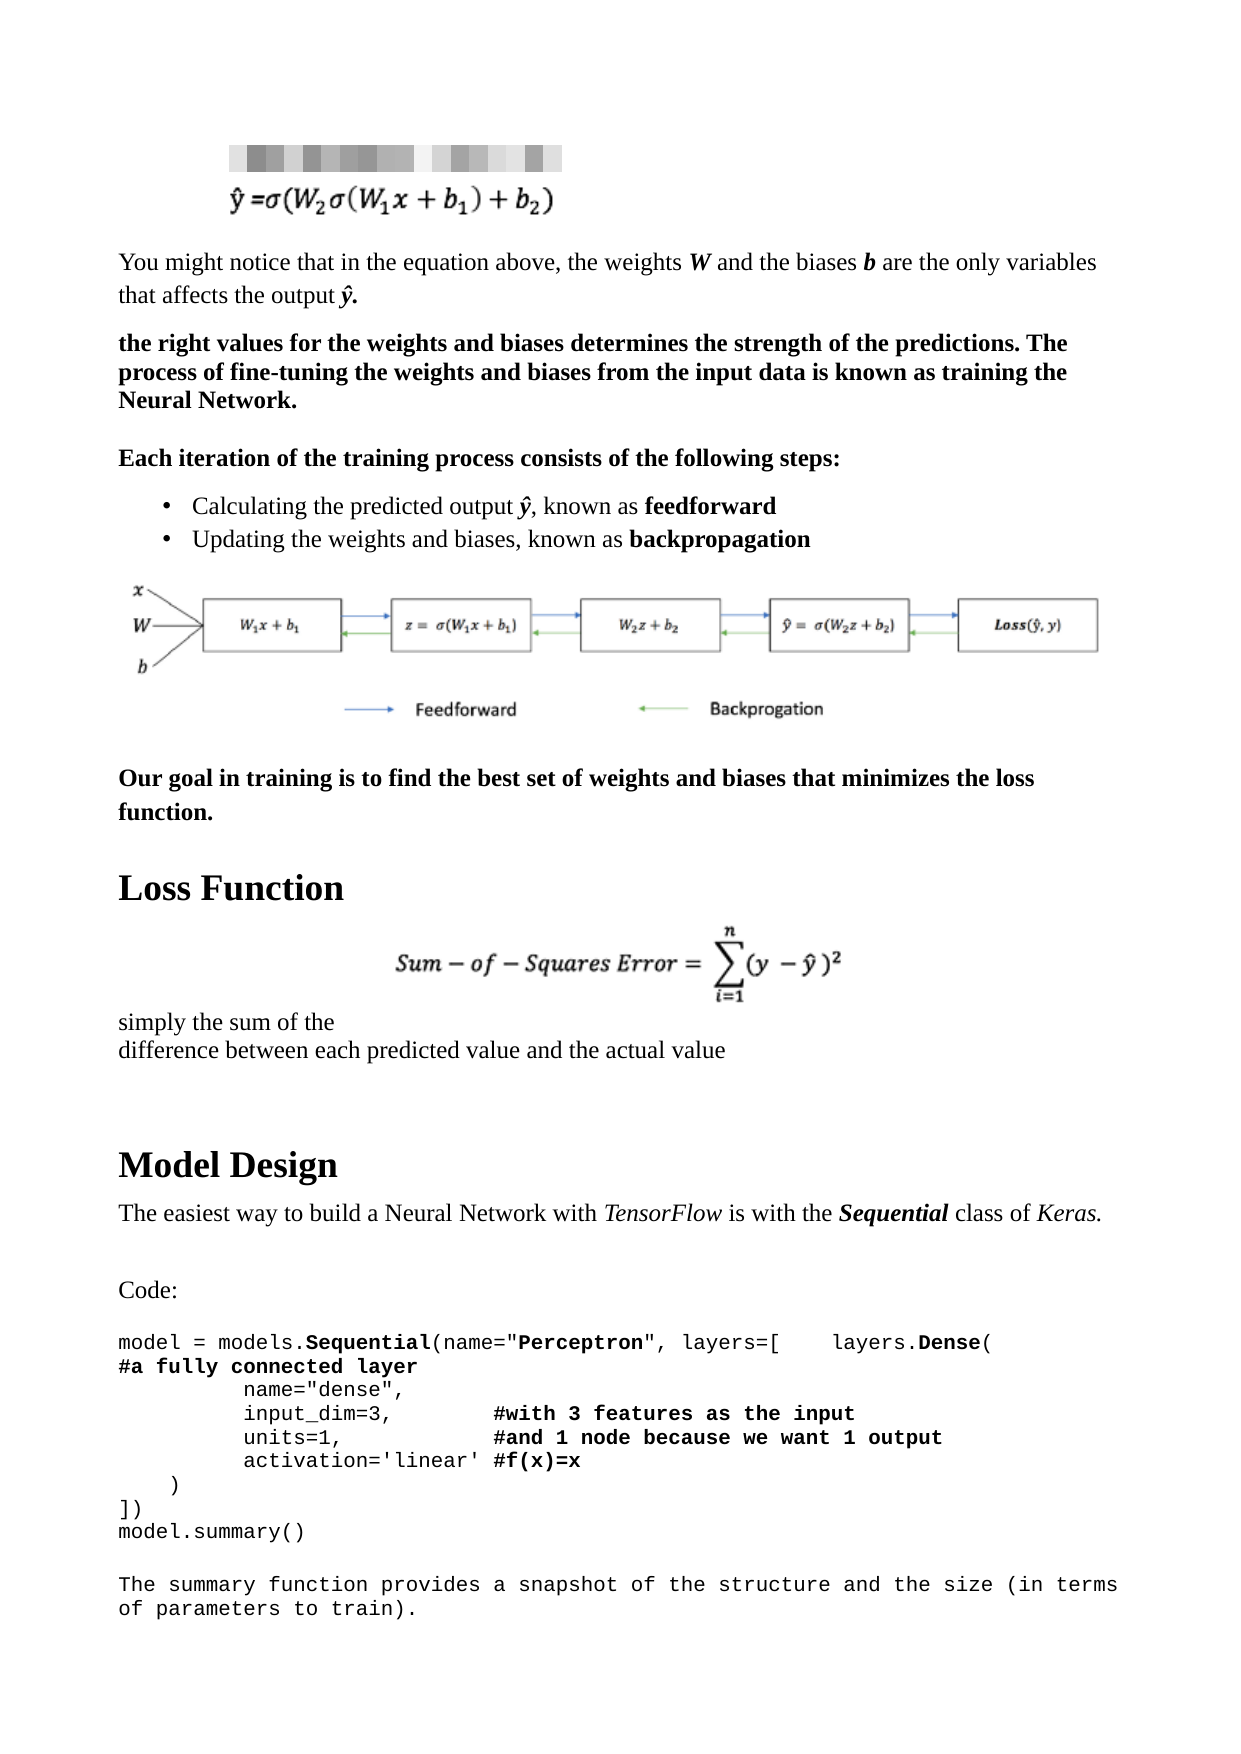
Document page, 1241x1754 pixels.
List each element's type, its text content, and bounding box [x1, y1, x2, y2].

text model = models.Sequential(name="Perceptron", layers=[ layers.Dense( #a fully connected layer [118, 1332, 1122, 1379]
text Code: [118, 1275, 1122, 1303]
text ]) [118, 1498, 1122, 1521]
subtitle Loss Function [118, 865, 1122, 908]
picture [118, 175, 673, 229]
text input_dim=3, #with 3 features as the input [118, 1403, 1122, 1427]
text The easiest way to build a Neural Network with TensorFlow is with the Sequential class of Keras. [118, 1198, 1122, 1227]
text name="dense", [118, 1379, 1122, 1403]
text You might notice that in the equation above, the weights W and the biases b are the only variables that affects the output ŷ. [118, 247, 1122, 309]
list Updating the weights and biases, known as backpropagation [162, 524, 1122, 552]
text units=1, #and 1 node because we want 1 output [118, 1427, 1122, 1450]
subtitle Model Design [118, 1143, 1122, 1186]
picture [118, 118, 673, 172]
text model.summary() [118, 1521, 1122, 1545]
text Each iteration of the training process consists of the following steps: [118, 443, 1122, 472]
text ) [118, 1474, 1122, 1498]
text activation='linear' #f(x)=x [118, 1450, 1122, 1474]
picture [118, 571, 1123, 735]
text the right values for the weights and biases determines the strength of the predictions. The process of fine-tuning the weights and biases from the input data is known as training the Neural Network. [118, 328, 1122, 414]
text Our goal in training is to find the best set of weights and biases that minimizes the loss function. [118, 763, 1122, 825]
picture [385, 920, 855, 1015]
text simply the sum of the difference between each predicted value and the actual value [118, 1007, 1122, 1064]
list Calculating the predicted output ŷ, known as feedforward [162, 491, 1122, 519]
text The summary function provides a snapshot of the structure and the size (in terms of parameters to train). [118, 1574, 1122, 1622]
